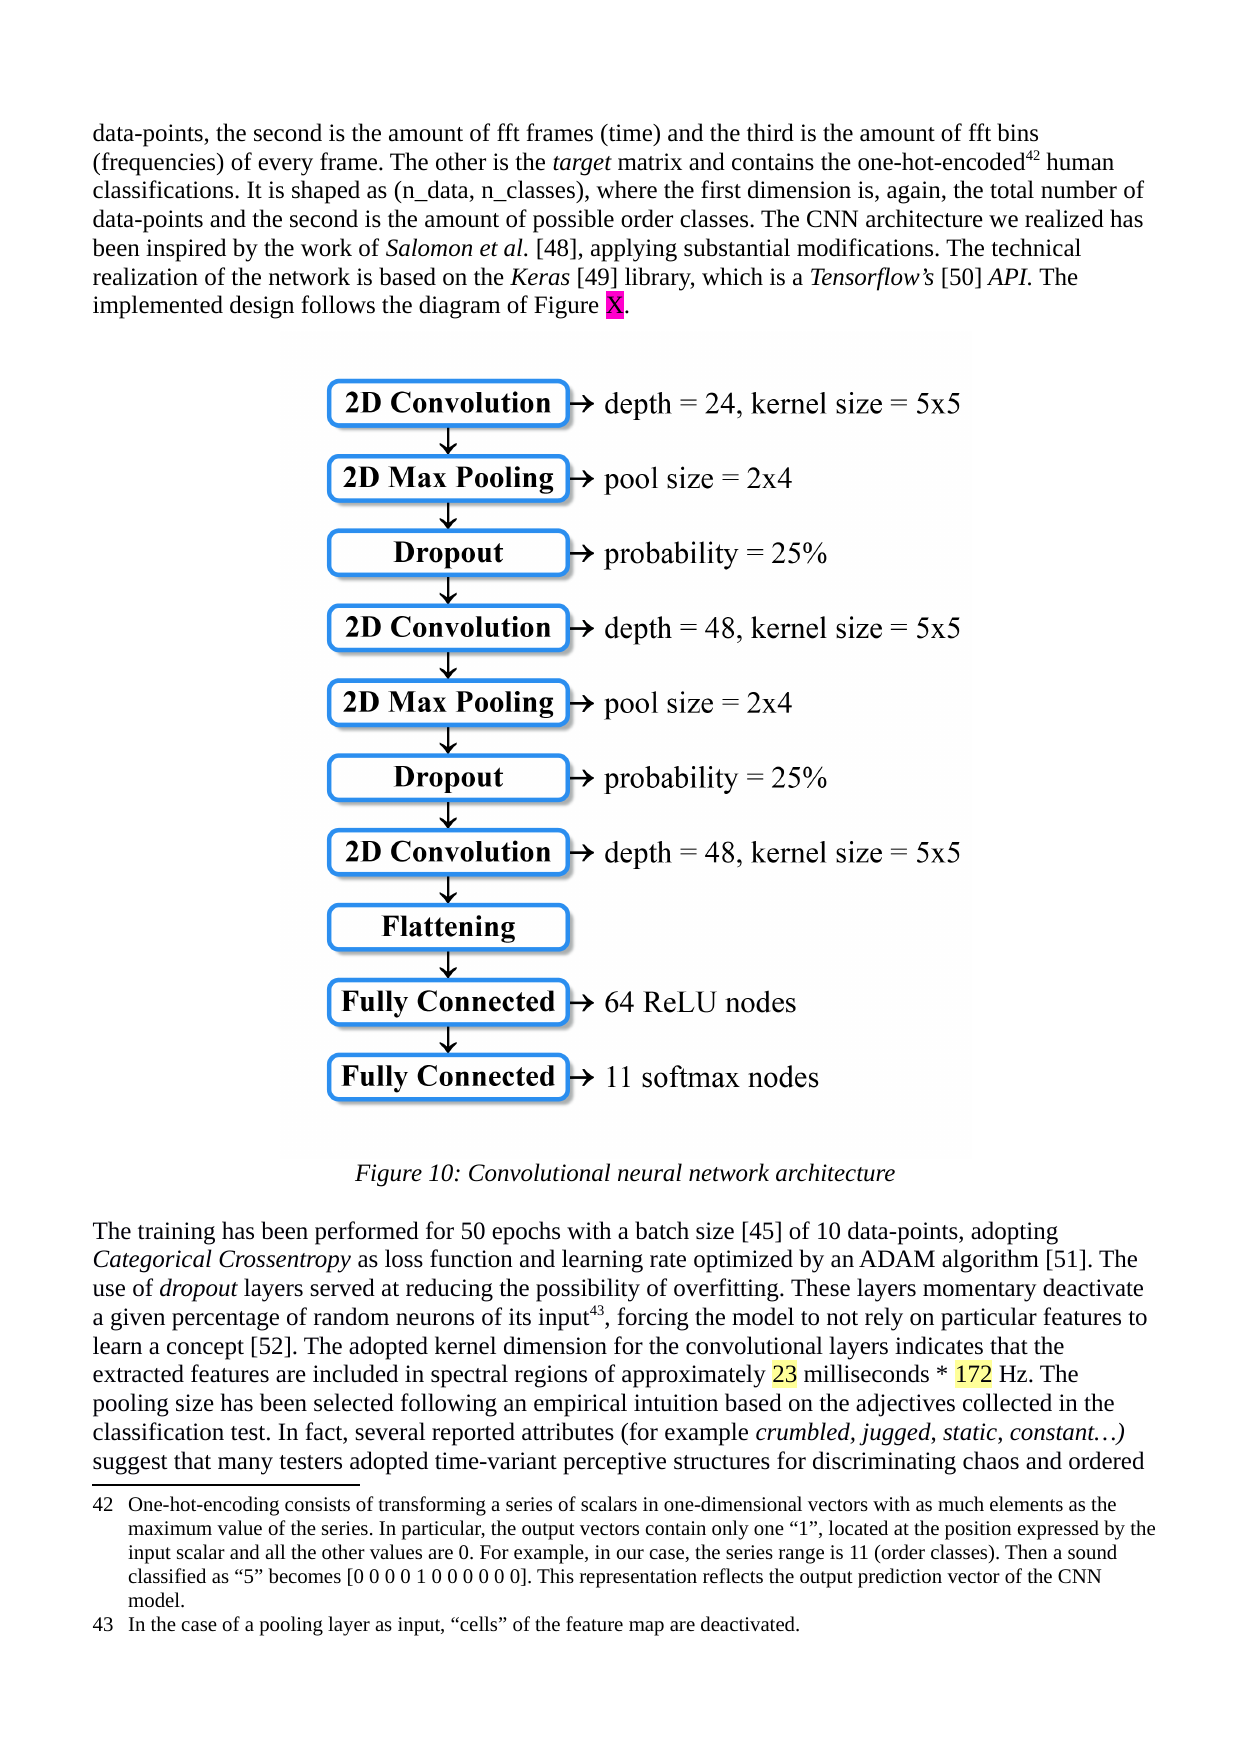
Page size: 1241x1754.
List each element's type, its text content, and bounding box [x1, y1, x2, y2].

text The training has been performed for 50 epochs with a batch size [45] of 10 data-points, adopting Categorical Crossentropy as loss function and learning rate optimized by an ADAM algorithm [51]. The use of dropout layers served at reducing the possibility of overfitting. These layers momentary deactivate a given percentage of random neurons of its input, forcing the model to not rely on particular features to learn a concept [52]. The adopted kernel dimension for the convolutional layers indicates that the extracted features are included in spectral regions of approximately 23 milliseconds * 172 Hz. The pooling size has been selected following an empirical intuition based on the adjectives collected in the classification test. In fact, several reported attributes (for example crumbled, jugged, static, constant…) suggest that many testers adopted time-variant perceptive structures for discriminating chaos and ordered [92, 1216, 1160, 1474]
text In the case of a pooling layer as input, “cells” of the feature map are deactivated. [92, 1612, 1160, 1636]
text Figure 10: Convolutional neural network architecture [280, 1159, 972, 1187]
text data-points, the second is the amount of fft frames (time) and the third is the amount of fft bins (frequencies) of every frame. The other is the target matrix and contains the one-hot-encoded human classifications. It is shaped as (n_data, n_classes), where the first dimension is, again, the total number of data-points and the second is the amount of possible order classes. The CNN architecture we realized has been inspired by the work of Salomon et al. [48], applying substantial modifications. The technical realization of the network is based on the Keras [49] library, which is a Tensorflow’s [50] API. The implemented design follows the diagram of Figure X. [92, 118, 1160, 319]
text One-hot-encoding consists of transforming a series of scalars in one-dimensional vectors with as much elements as the maximum value of the series. In particular, the output vectors contain only one “1”, located at the position expressed by the input scalar and all the other values are 0. For example, in our case, the series range is 11 (order classes). Then a sound classified as “5” becomes [0 0 0 0 1 0 0 0 0 0 0]. This representation reflects the output prediction vector of the CNN model. [92, 1491, 1160, 1612]
picture [280, 331, 973, 1159]
